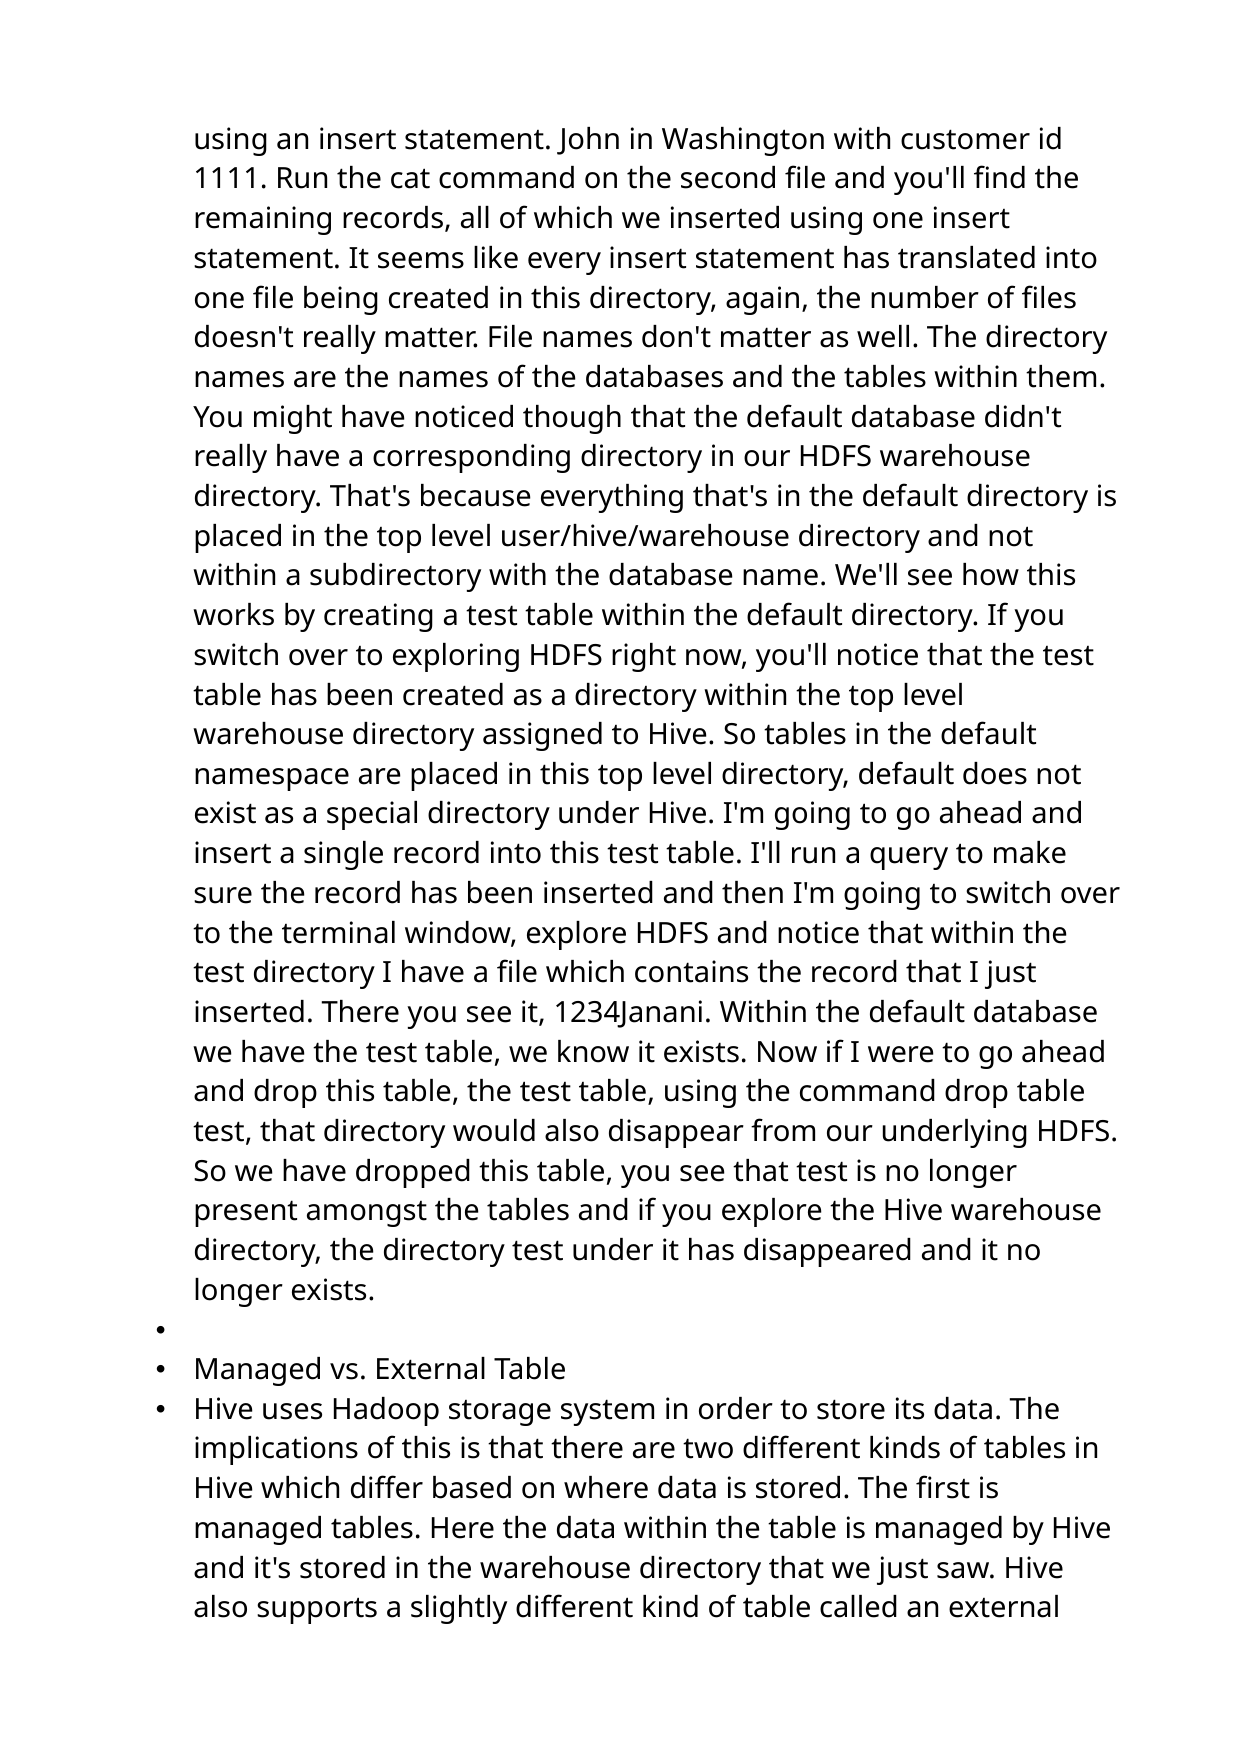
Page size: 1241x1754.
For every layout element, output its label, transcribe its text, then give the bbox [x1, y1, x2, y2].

list using an insert statement. John in Washington with customer id 1111. Run the cat command on the second file and you'll find the remaining records, all of which we inserted using one insert statement. It seems like every insert statement has translated into one file being created in this directory, again, the number of files doesn't really matter. File names don't matter as well. The directory names are the names of the databases and the tables within them. You might have noticed though that the default database didn't really have a corresponding directory in our HDFS warehouse directory. That's because everything that's in the default directory is placed in the top level user/hive/warehouse directory and not within a subdirectory with the database name. We'll see how this works by creating a test table within the default directory. If you switch over to exploring HDFS right now, you'll notice that the test table has been created as a directory within the top level warehouse directory assigned to Hive. So tables in the default namespace are placed in this top level directory, default does not exist as a special directory under Hive. I'm going to go ahead and insert a single record into this test table. I'll run a query to make sure the record has been inserted and then I'm going to switch over to the terminal window, explore HDFS and notice that within the test directory I have a file which contains the record that I just inserted. There you see it, 1234Janani. Within the default database we have the test table, we know it exists. Now if I were to go ahead and drop this table, the test table, using the command drop table test, that directory would also disappear from our underlying HDFS. So we have dropped this table, you see that test is no longer present amongst the tables and if you explore the Hive warehouse directory, the directory test under it has disappeared and it no longer exists. [156, 118, 1122, 1309]
list Managed vs. External Table [156, 1348, 1122, 1388]
list Hive uses Hadoop storage system in order to store its data. The implications of this is that there are two different kinds of tables in Hive which differ based on where data is stored. The first is managed tables. Here the data within the table is managed by Hive and it's stored in the warehouse directory that we just saw. Hive also supports a slightly different kind of table called an external [156, 1388, 1122, 1626]
